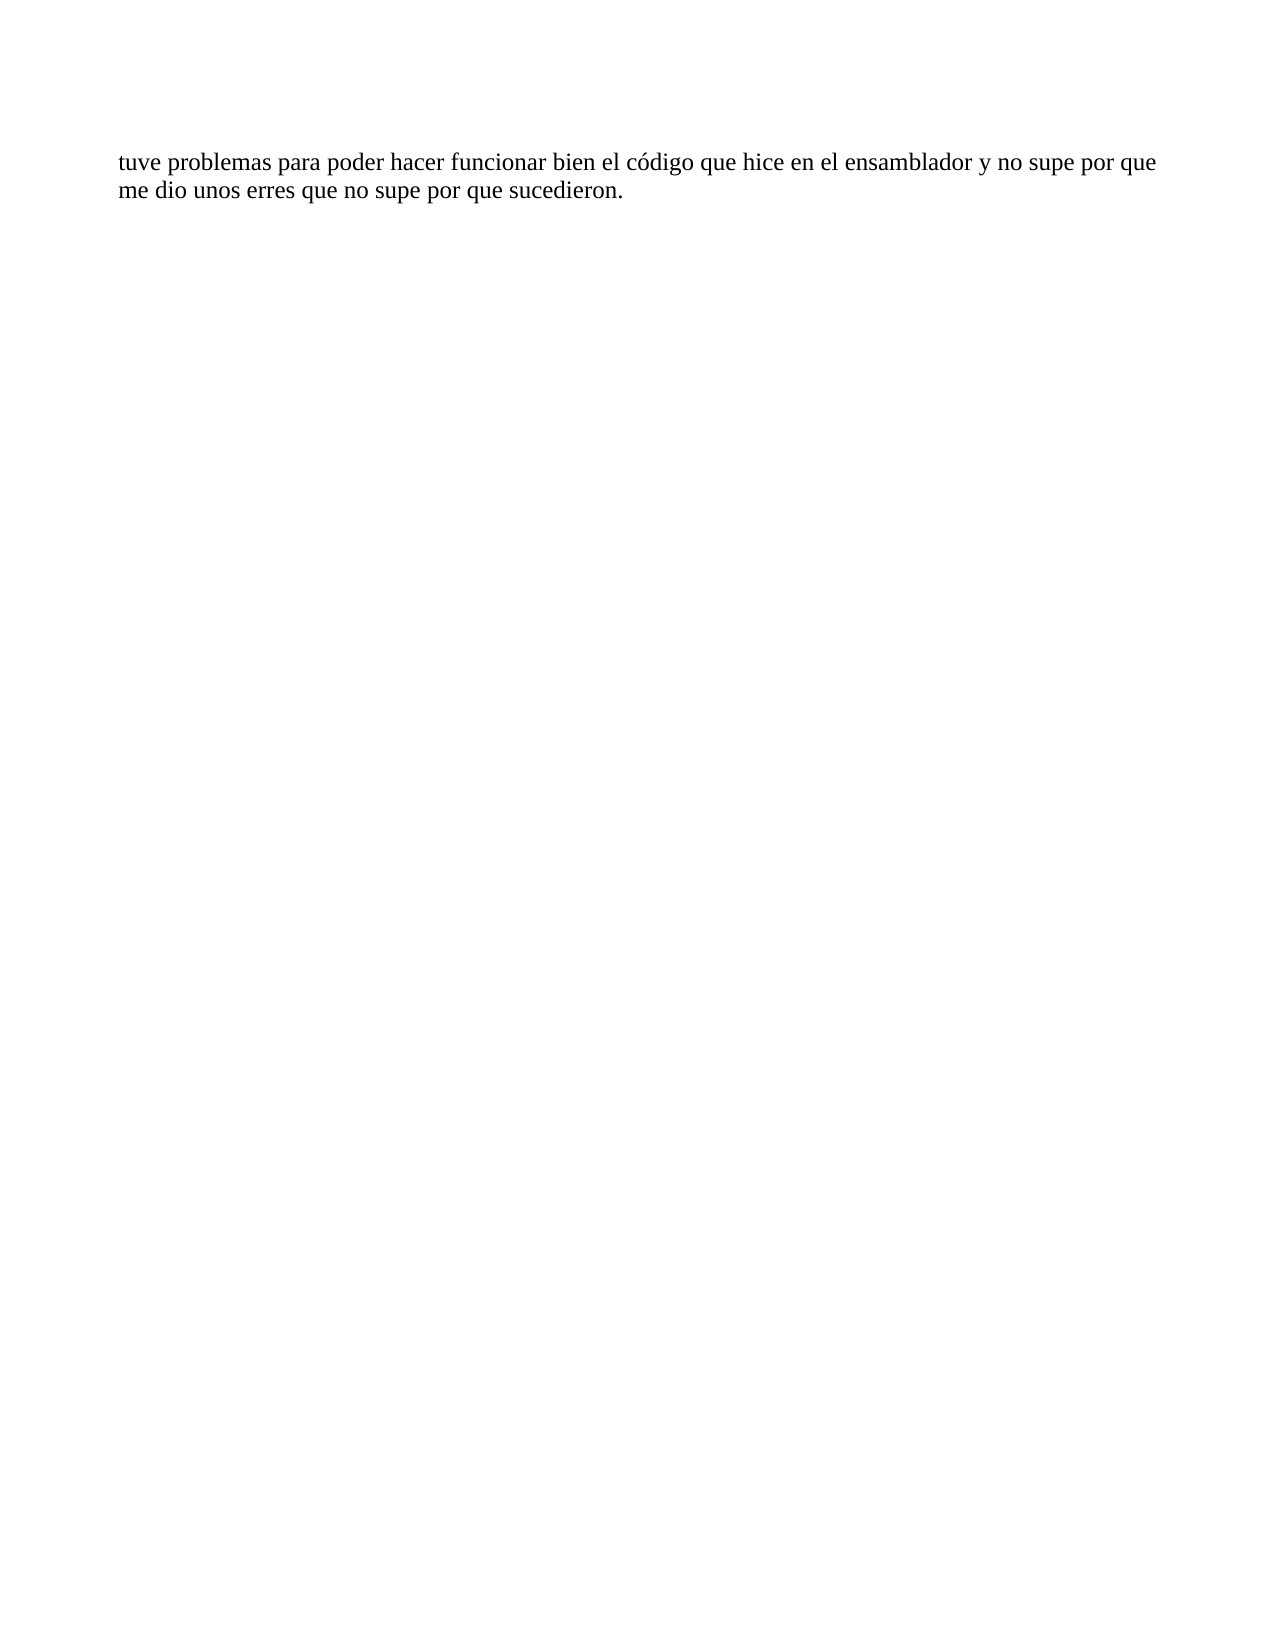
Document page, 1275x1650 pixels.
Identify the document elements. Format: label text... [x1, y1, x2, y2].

text tuve problemas para poder hacer funcionar bien el código que hice en el ensamblador y no supe por que me dio unos erres que no supe por que sucedieron. [118, 147, 1157, 204]
